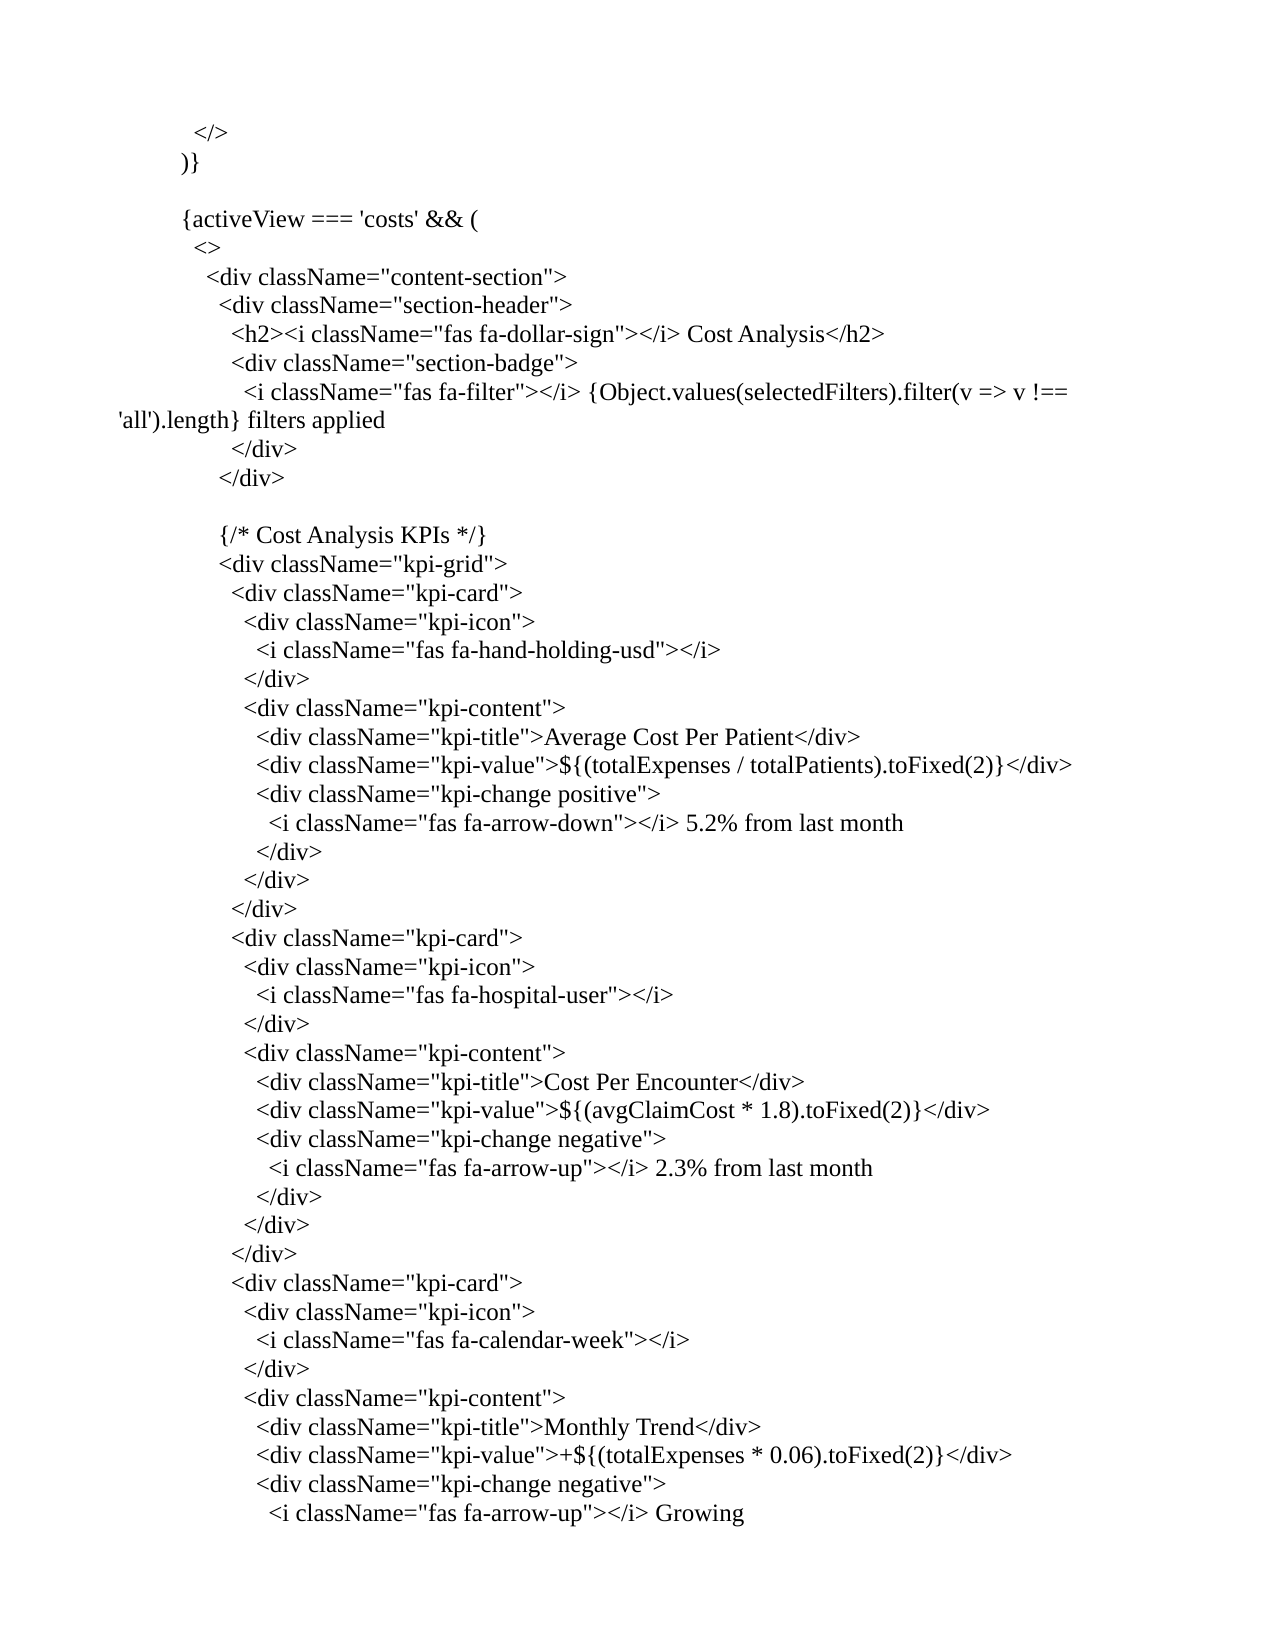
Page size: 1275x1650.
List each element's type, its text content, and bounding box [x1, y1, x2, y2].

text </div> [118, 1354, 1157, 1383]
text <h2><i className="fas fa-dollar-sign"></i> Cost Analysis</h2> [118, 319, 1157, 348]
text {/* Cost Analysis KPIs */} [118, 521, 1157, 549]
text </> [118, 118, 1157, 147]
text <div className="kpi-change negative"> [118, 1469, 1157, 1498]
text <i className="fas fa-arrow-up"></i> 2.3% from last month [118, 1153, 1157, 1182]
text <div className="kpi-card"> [118, 1268, 1157, 1297]
text <div className="kpi-value">+${(totalExpenses * 0.06).toFixed(2)}</div> [118, 1441, 1157, 1469]
text <div className="content-section"> [118, 262, 1157, 291]
text <> [118, 233, 1157, 262]
text <div className="kpi-grid"> [118, 549, 1157, 578]
text <div className="kpi-title">Monthly Trend</div> [118, 1412, 1157, 1441]
text </div> [118, 866, 1157, 894]
text </div> [118, 894, 1157, 923]
text </div> [118, 463, 1157, 492]
text {activeView === 'costs' && ( [118, 204, 1157, 233]
text </div> [118, 664, 1157, 693]
text <i className="fas fa-arrow-up"></i> Growing [118, 1498, 1157, 1527]
text </div> [118, 434, 1157, 463]
text <div className="kpi-card"> [118, 578, 1157, 607]
text <i className="fas fa-arrow-down"></i> 5.2% from last month [118, 808, 1157, 837]
text <div className="kpi-icon"> [118, 607, 1157, 636]
text <div className="kpi-title">Cost Per Encounter</div> [118, 1067, 1157, 1096]
text <div className="section-header"> [118, 291, 1157, 319]
text <div className="kpi-change negative"> [118, 1124, 1157, 1153]
text <div className="section-badge"> [118, 348, 1157, 377]
text <i className="fas fa-calendar-week"></i> [118, 1326, 1157, 1354]
text <i className="fas fa-hand-holding-usd"></i> [118, 636, 1157, 664]
text </div> [118, 1182, 1157, 1211]
text <i className="fas fa-filter"></i> {Object.values(selectedFilters).filter(v => v !== 'all').length} filters applied [118, 377, 1157, 434]
text <div className="kpi-content"> [118, 1383, 1157, 1412]
text <div className="kpi-content"> [118, 693, 1157, 722]
text <div className="kpi-value">${(avgClaimCost * 1.8).toFixed(2)}</div> [118, 1096, 1157, 1124]
text <div className="kpi-change positive"> [118, 779, 1157, 808]
text <div className="kpi-icon"> [118, 952, 1157, 981]
text <div className="kpi-icon"> [118, 1297, 1157, 1326]
text <div className="kpi-content"> [118, 1038, 1157, 1067]
text <i className="fas fa-hospital-user"></i> [118, 981, 1157, 1009]
text </div> [118, 1009, 1157, 1038]
text <div className="kpi-value">${(totalExpenses / totalPatients).toFixed(2)}</div> [118, 751, 1157, 779]
text <div className="kpi-card"> [118, 923, 1157, 952]
text </div> [118, 1211, 1157, 1239]
text <div className="kpi-title">Average Cost Per Patient</div> [118, 722, 1157, 751]
text </div> [118, 837, 1157, 866]
text )} [118, 147, 1157, 176]
text </div> [118, 1239, 1157, 1268]
